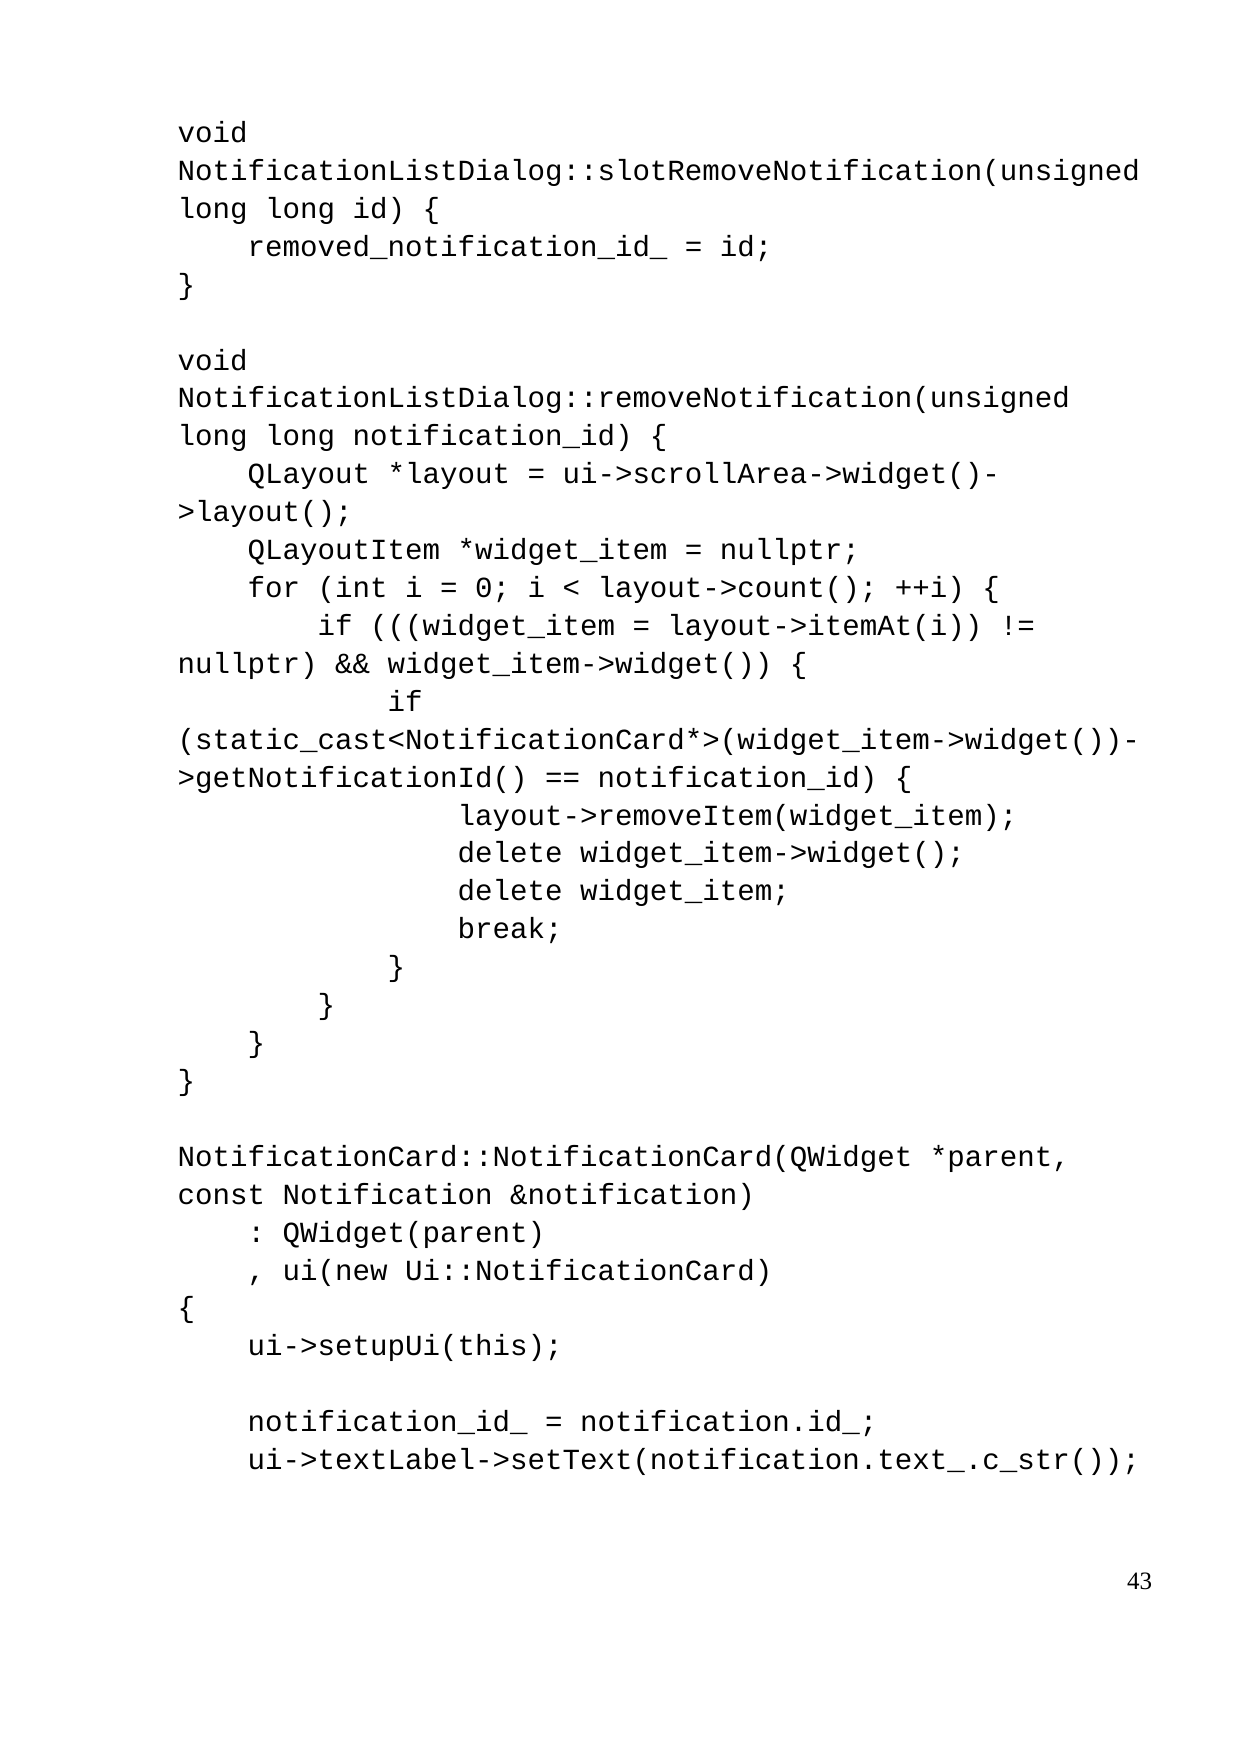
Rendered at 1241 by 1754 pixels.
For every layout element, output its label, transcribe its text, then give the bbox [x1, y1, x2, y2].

text layout->removeItem(widget_item); [177, 801, 1152, 834]
text } [177, 1066, 1152, 1099]
text QLayoutItem *widget_item = nullptr; [177, 535, 1152, 568]
text delete widget_item->widget(); [177, 838, 1152, 872]
text } [177, 952, 1152, 985]
text : QWidget(parent) [177, 1218, 1152, 1251]
text } [177, 1028, 1152, 1061]
text ui->setupUi(this); [177, 1331, 1152, 1364]
text delete widget_item; [177, 876, 1152, 909]
text for (int i = 0; i < layout->count(); ++i) { [177, 573, 1152, 606]
text ui->textLabel->setText(notification.text_.c_str()); [177, 1445, 1152, 1478]
text void NotificationListDialog::removeNotification(unsigned long long notification_id) { [177, 346, 1152, 454]
text removed_notification_id_ = id; [177, 232, 1152, 265]
text } [177, 990, 1152, 1023]
text } [177, 270, 1152, 303]
text NotificationCard::NotificationCard(QWidget *parent, const Notification &notification) [177, 1142, 1152, 1213]
text QLayout *layout = ui->scrollArea->widget()->layout(); [177, 459, 1152, 530]
text if (((widget_item = layout->itemAt(i)) != nullptr) && widget_item->widget()) { [177, 611, 1152, 682]
text if (static_cast<NotificationCard*>(widget_item->widget())->getNotificationId() == notification_id) { [177, 687, 1152, 796]
text void NotificationListDialog::slotRemoveNotification(unsigned long long id) { [177, 118, 1152, 227]
text notification_id_ = notification.id_; [177, 1407, 1152, 1440]
text { [177, 1293, 1152, 1327]
text , ui(new Ui::NotificationCard) [177, 1256, 1152, 1289]
text break; [177, 914, 1152, 947]
